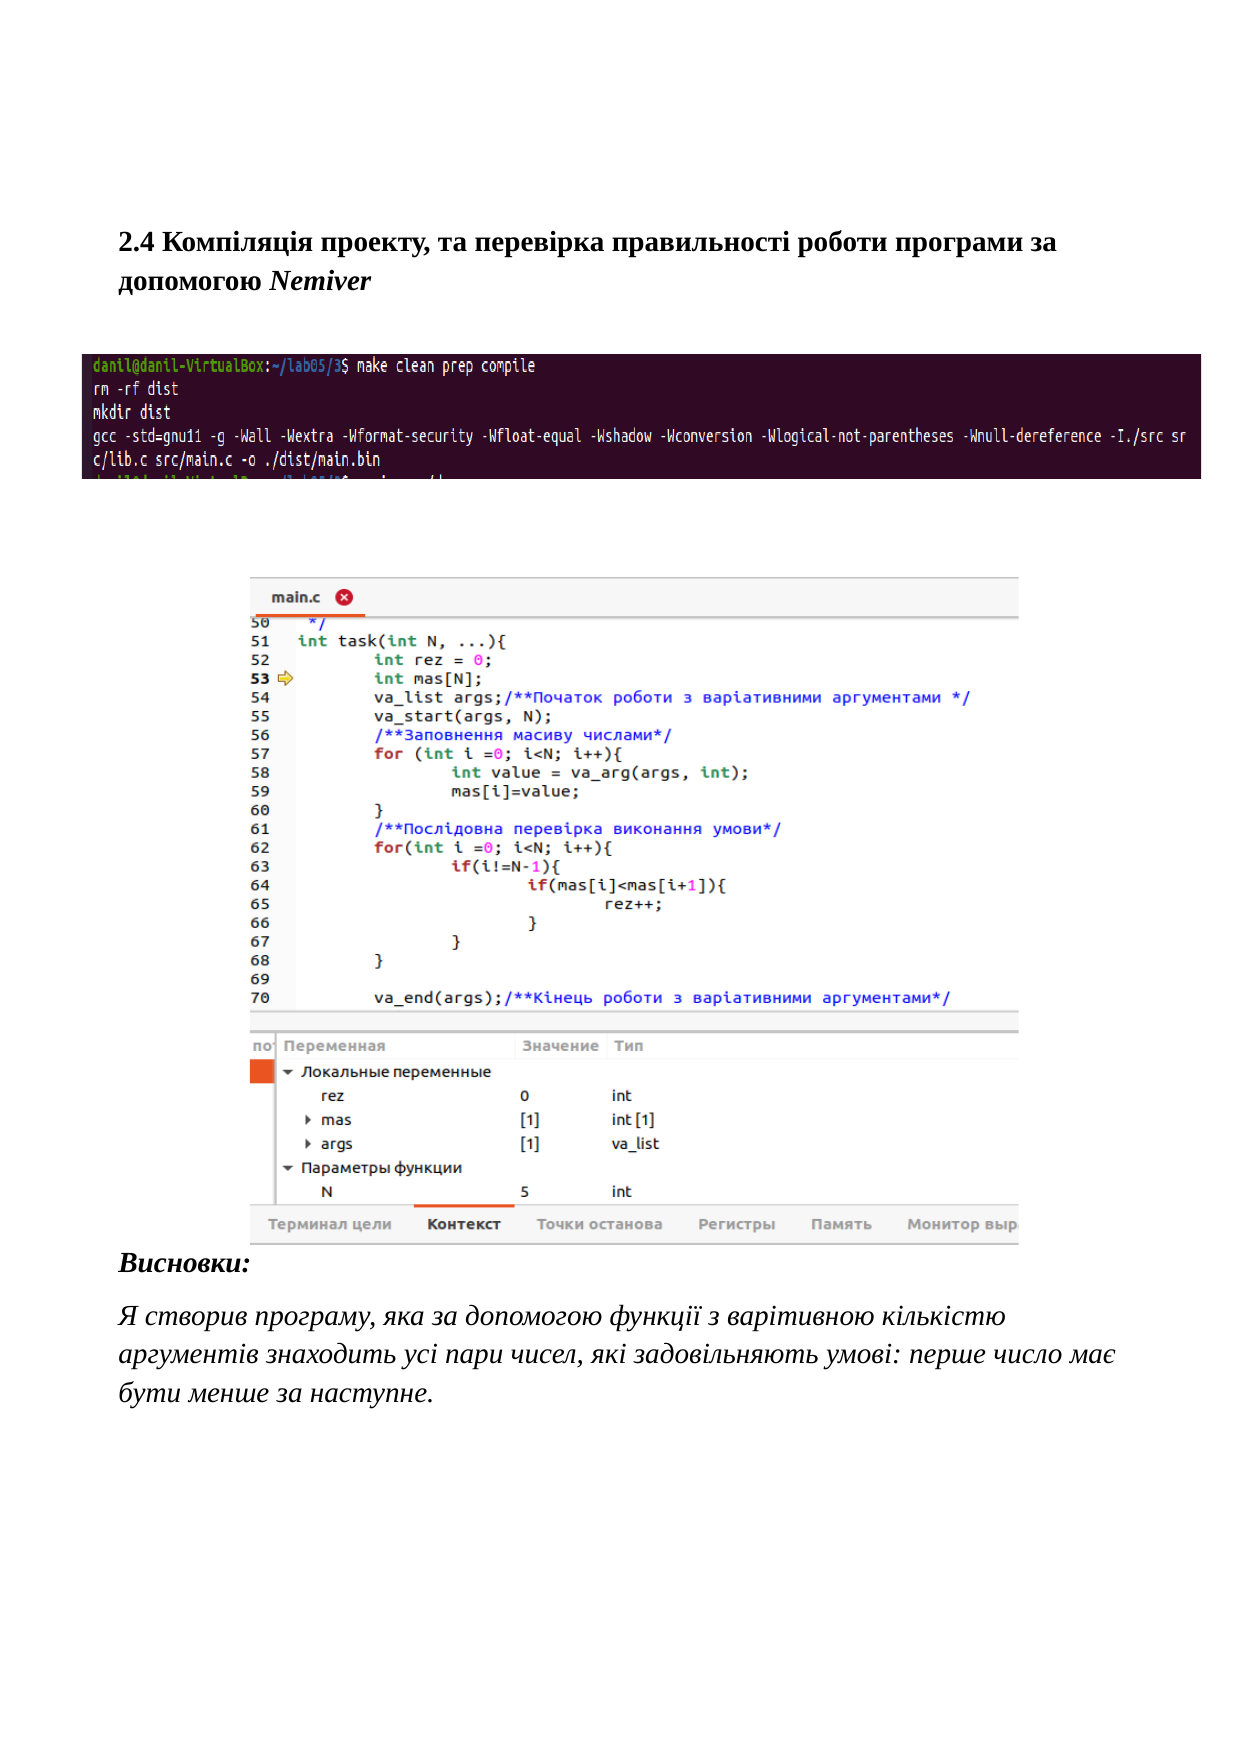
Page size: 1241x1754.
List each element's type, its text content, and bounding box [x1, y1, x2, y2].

text 2.4 Компіляція проекту, та перевірка правильності роботи програми за допомогою Nemiver [118, 224, 1122, 296]
text Я створив програму, яка за допомогою функції з варітивною кількістю аргументів знаходить усі пари чисел, які задовільняють умові: перше число має бути менше за наступне. [118, 1298, 1122, 1408]
text Висновки: [118, 802, 1122, 1278]
picture [81, 354, 1202, 479]
picture [249, 577, 641, 1245]
